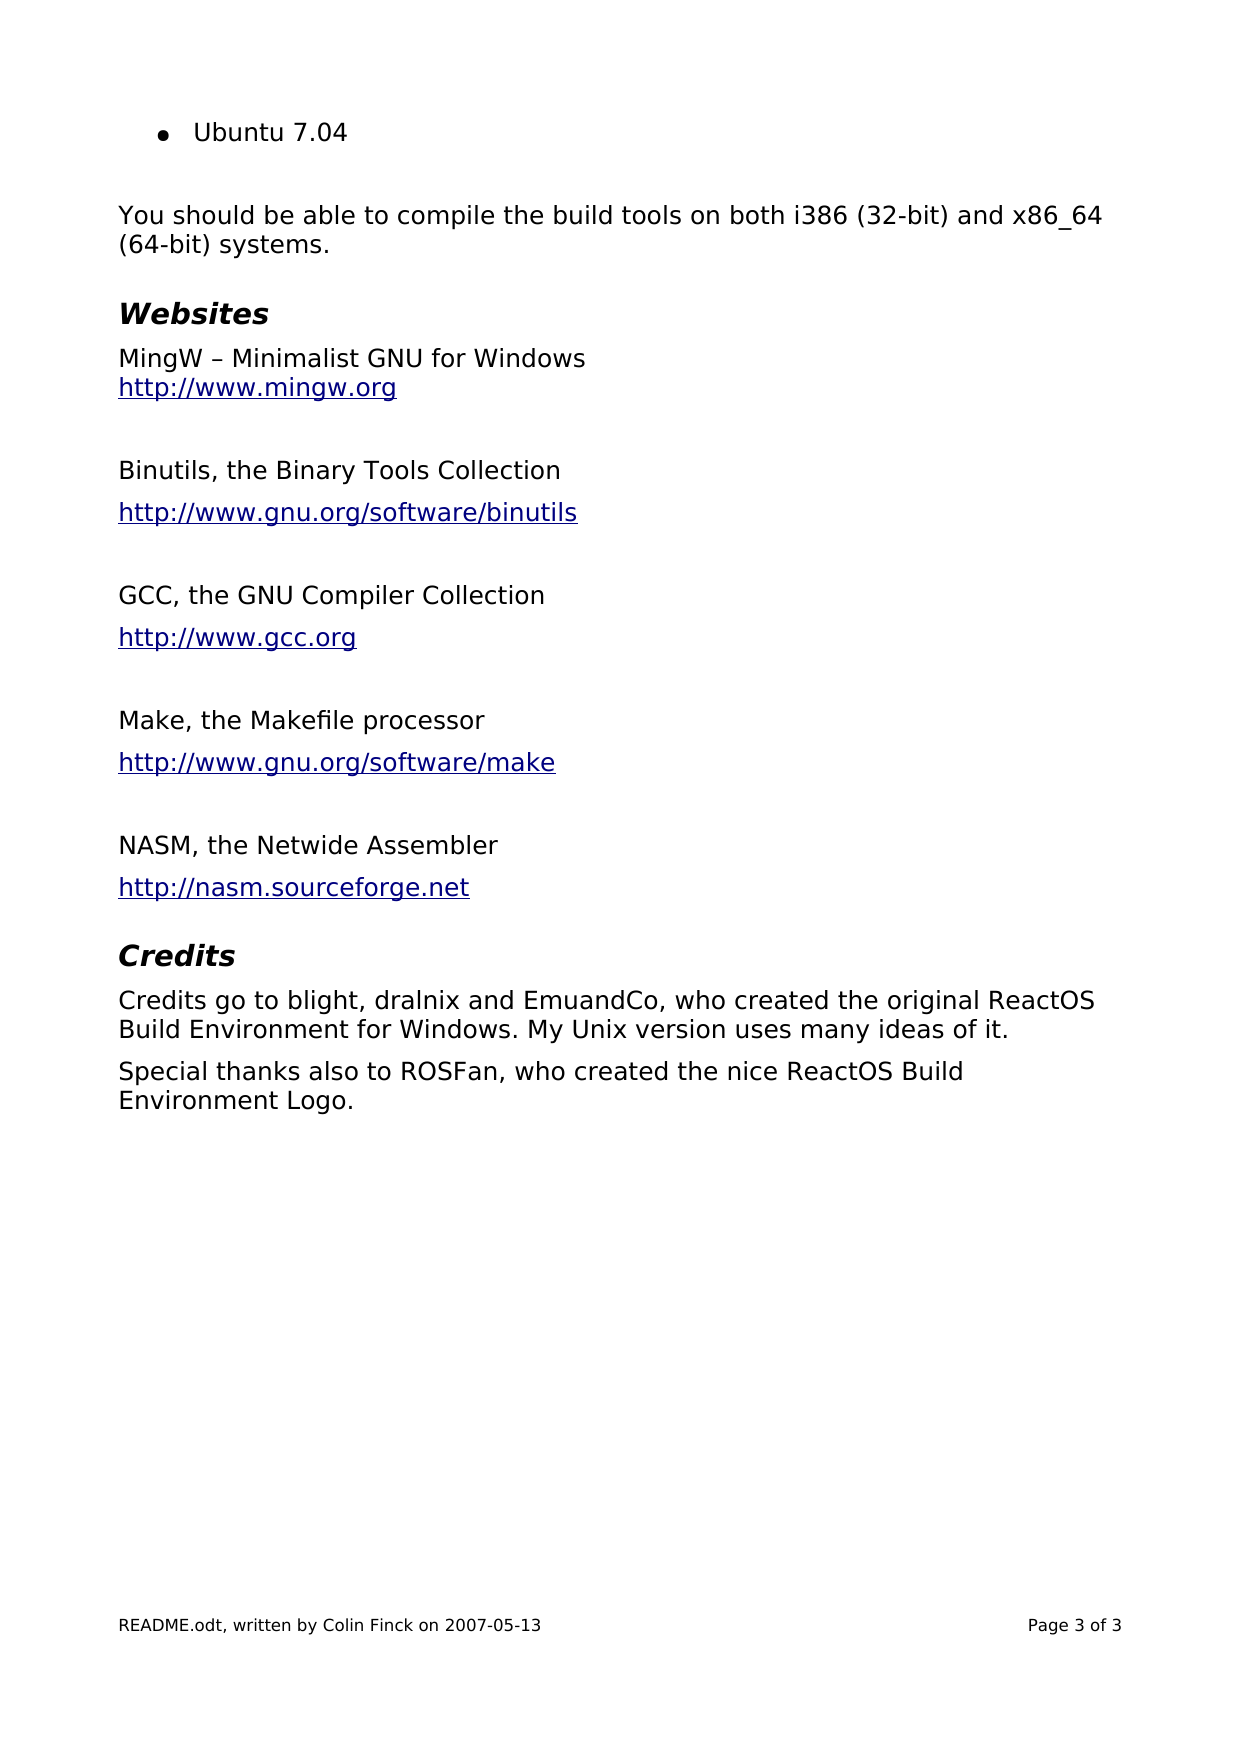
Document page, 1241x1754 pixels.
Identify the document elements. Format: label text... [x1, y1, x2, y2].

text Credits go to blight, dralnix and EmuandCo, who created the original ReactOS Build Environment for Windows. My Unix version uses many ideas of it. [118, 986, 1122, 1044]
text NASM, the Netwide Assembler [118, 831, 1122, 860]
text Make, the Makefile processor [118, 706, 1122, 735]
text http://www.gcc.org [118, 623, 1122, 652]
text Binutils, the Binary Tools Collection [118, 456, 1122, 485]
text http://www.gnu.org/software/binutils [118, 498, 1122, 527]
list Ubuntu 7.04 [156, 118, 1122, 147]
text You should be able to compile the build tools on both i386 (32-bit) and x86_64 (64-bit) systems. [118, 201, 1122, 260]
subtitle Credits [118, 939, 1122, 973]
text http://www.gnu.org/software/make [118, 748, 1122, 777]
text Special thanks also to ROSFan, who created the nice ReactOS Build Environment Logo. [118, 1057, 1122, 1115]
text http://nasm.sourceforge.net [118, 873, 1122, 902]
text MingW – Minimalist GNU for Windows http://www.mingw.org [118, 344, 1122, 402]
subtitle Websites [118, 297, 1122, 331]
text GCC, the GNU Compiler Collection [118, 581, 1122, 610]
